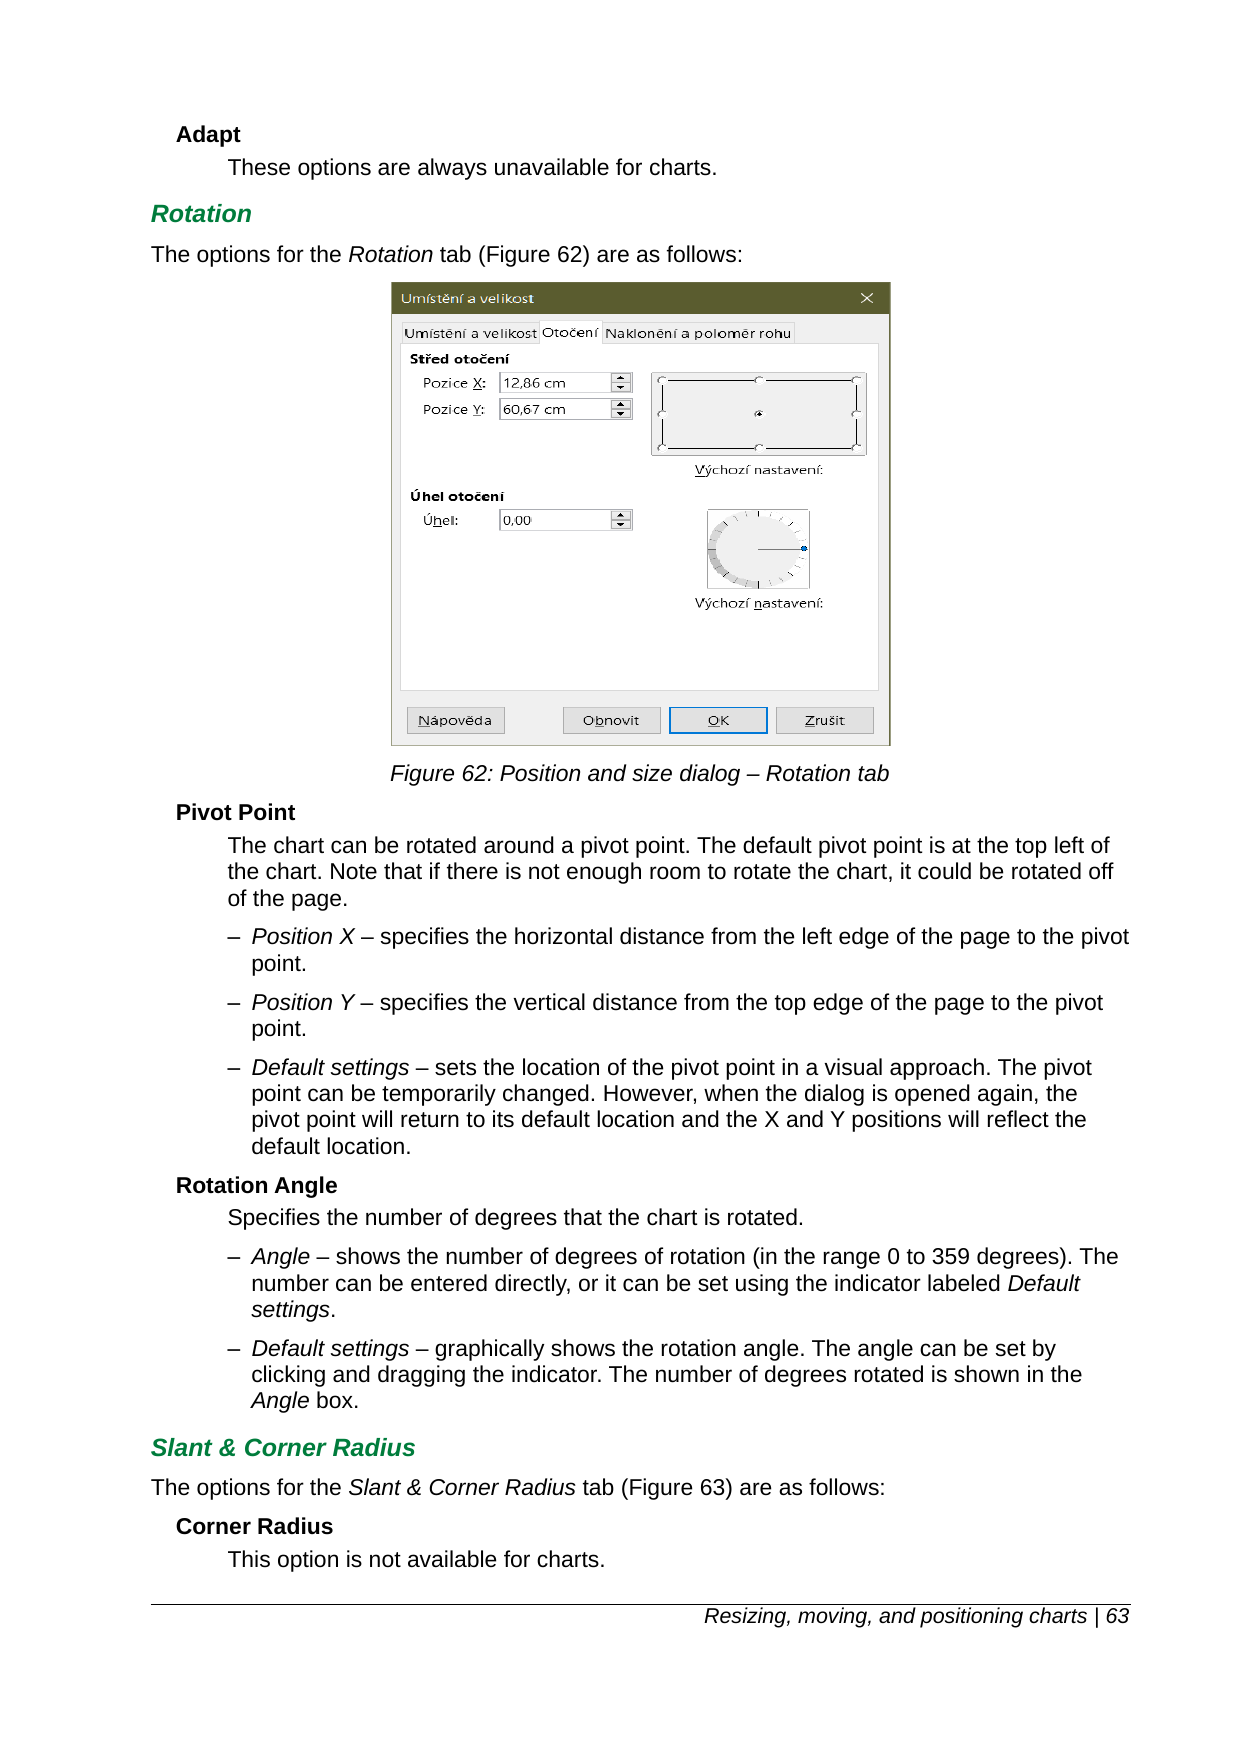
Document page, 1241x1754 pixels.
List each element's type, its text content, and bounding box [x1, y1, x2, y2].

list Position X – specifies the horizontal distance from the left edge of the page to the pivot point. [227, 923, 1131, 976]
list Position Y – specifies the vertical distance from the top edge of the page to the pivot point. [227, 988, 1131, 1041]
text Rotation Angle [176, 1172, 1131, 1198]
subtitle Slant & Corner Radius [151, 1433, 1131, 1462]
list Default settings – graphically shows the rotation angle. The angle can be set by clicking and dragging the indicator. The number of degrees rotated is shown in the Angle box. [227, 1335, 1131, 1414]
text Corner Radius [176, 1513, 1131, 1539]
text These options are always unavailable for charts. [227, 154, 1131, 180]
text The options for the Rotation tab (Figure 62) are as follows: [151, 241, 1131, 267]
picture [391, 282, 891, 746]
text Specifies the number of degrees that the chart is rotated. [227, 1204, 1131, 1231]
text Adapt [176, 121, 1131, 147]
text This option is not available for charts. [227, 1546, 1131, 1572]
list The options for the Slant & Corner Radius tab (Figure 63) are as follows: [151, 1474, 1131, 1501]
subtitle Rotation [151, 199, 1131, 228]
text Pivot Point [176, 799, 1131, 826]
list Default settings – sets the location of the pivot point in a visual approach. The pivot point can be temporarily changed. However, when the dialog is opened again, the pivot point will return to its default location and the X and Y positions will reflect the default location. [227, 1054, 1131, 1159]
list Angle – shows the number of degrees of rotation (in the range 0 to 359 degrees). The number can be entered directly, or it can be set using the indicator labeled Default settings. [227, 1243, 1131, 1322]
text Figure 62: Position and size dialog – Rotation tab [388, 760, 893, 787]
text The chart can be rotated around a pivot point. The default pivot point is at the top left of the chart. Note that if there is not enough room to rotate the chart, it could be rotated off of the page. [227, 832, 1131, 911]
